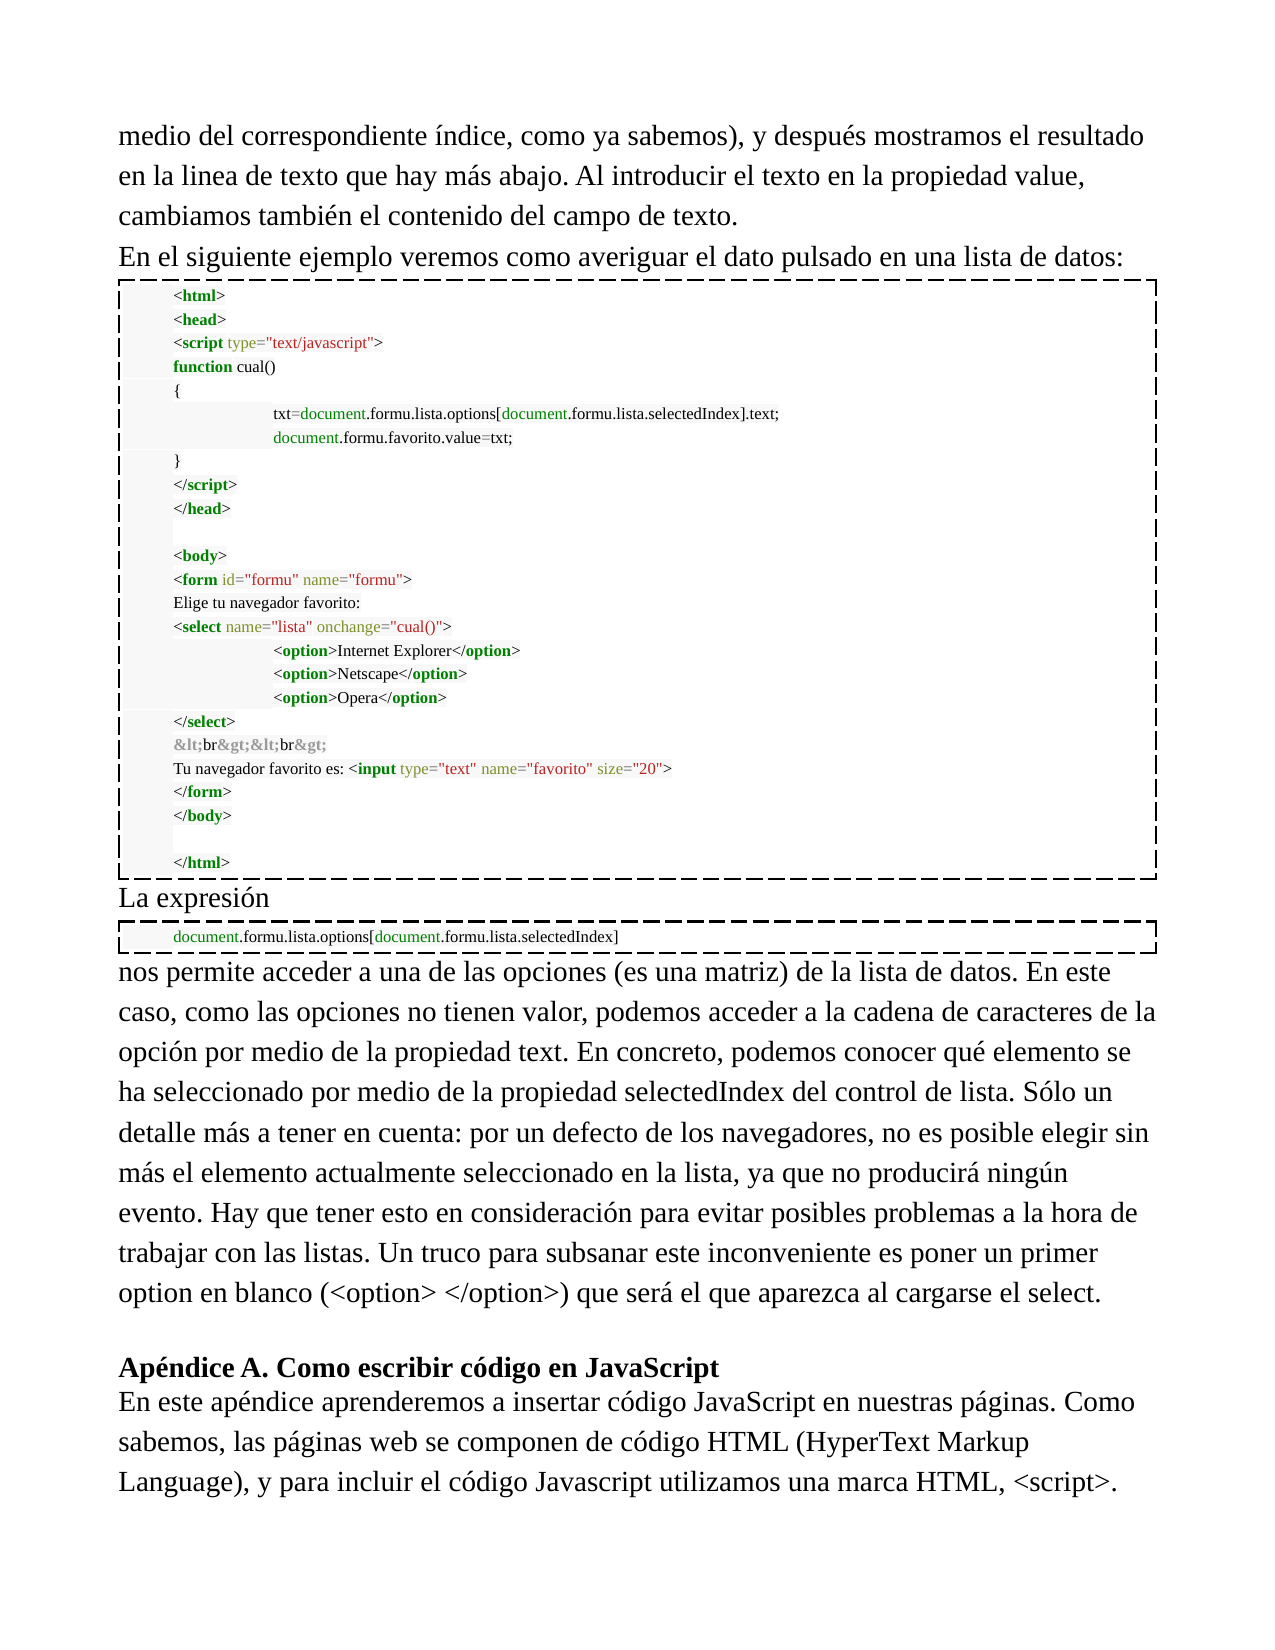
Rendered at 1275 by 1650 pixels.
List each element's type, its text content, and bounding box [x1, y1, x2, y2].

text <script type="text/javascript"> [118, 326, 1157, 350]
text </head> [118, 492, 1157, 520]
text medio del correspondiente índice, como ya sabemos), y después mostramos el resultado en la linea de texto que hay más abajo. Al introducir el texto en la propiedad value, cambiamos también el contenido del campo de texto. [118, 118, 1157, 232]
text <head> [118, 303, 1157, 326]
text function cual() [118, 350, 1157, 373]
text { [118, 373, 1157, 397]
text nos permite acceder a una de las opciones (es una matriz) de la lista de datos. En este caso, como las opciones no tienen valor, podemos acceder a la cadena de caracteres de la opción por medio de la propiedad text. En concreto, podemos conocer qué elemento se ha seleccionado por medio de la propiedad selectedIndex del control de lista. Sólo un detalle más a tener en cuenta: por un defecto de los navegadores, no es posible elegir sin más el elemento actualmente seleccionado en la lista, ya que no producirá ningún evento. Hay que tener esto en consideración para evitar posibles problemas a la hora de trabajar con las listas. Un truco para subsanar este inconveniente es poner un primer option en blanco (<option> </option>) que será el que aparezca al cargarse el select. [118, 954, 1157, 1309]
text &lt;br&gt;&lt;br&gt; [118, 728, 1157, 752]
text <select name="lista" onchange="cual()"> [118, 610, 1157, 634]
text document.formu.favorito.value=txt; [118, 421, 1157, 444]
text document.formu.lista.options[document.formu.lista.selectedIndex] [118, 920, 1157, 954]
text <option>Netscape</option> [118, 657, 1157, 681]
text Tu navegador favorito es: <input type="text" name="favorito" size="20"> [118, 752, 1157, 776]
text } [118, 444, 1157, 468]
text Elige tu navegador favorito: [118, 586, 1157, 610]
text </html> [118, 846, 1157, 880]
text En este apéndice aprenderemos a insertar código JavaScript en nuestras páginas. Como sabemos, las páginas web se componen de código HTML (HyperText Markup Language), y para incluir el código Javascript utilizamos una marca HTML, <script>. [118, 1384, 1157, 1498]
text <option>Internet Explorer</option> [118, 634, 1157, 657]
text En el siguiente ejemplo veremos como averiguar el dato pulsado en una lista de datos: [118, 239, 1157, 272]
text <option>Opera</option> [118, 681, 1157, 704]
subtitle Apéndice A. Como escribir código en JavaScript [118, 1350, 1157, 1384]
text <body> [118, 539, 1157, 563]
text </body> [118, 799, 1157, 828]
text <html> [118, 279, 1157, 303]
text </select> [118, 704, 1157, 728]
text <form id="formu" name="formu"> [118, 563, 1157, 586]
text La expresión [118, 880, 1157, 914]
text </script> [118, 468, 1157, 492]
text txt=document.formu.lista.options[document.formu.lista.selectedIndex].text; [118, 397, 1157, 421]
text </form> [118, 776, 1157, 799]
